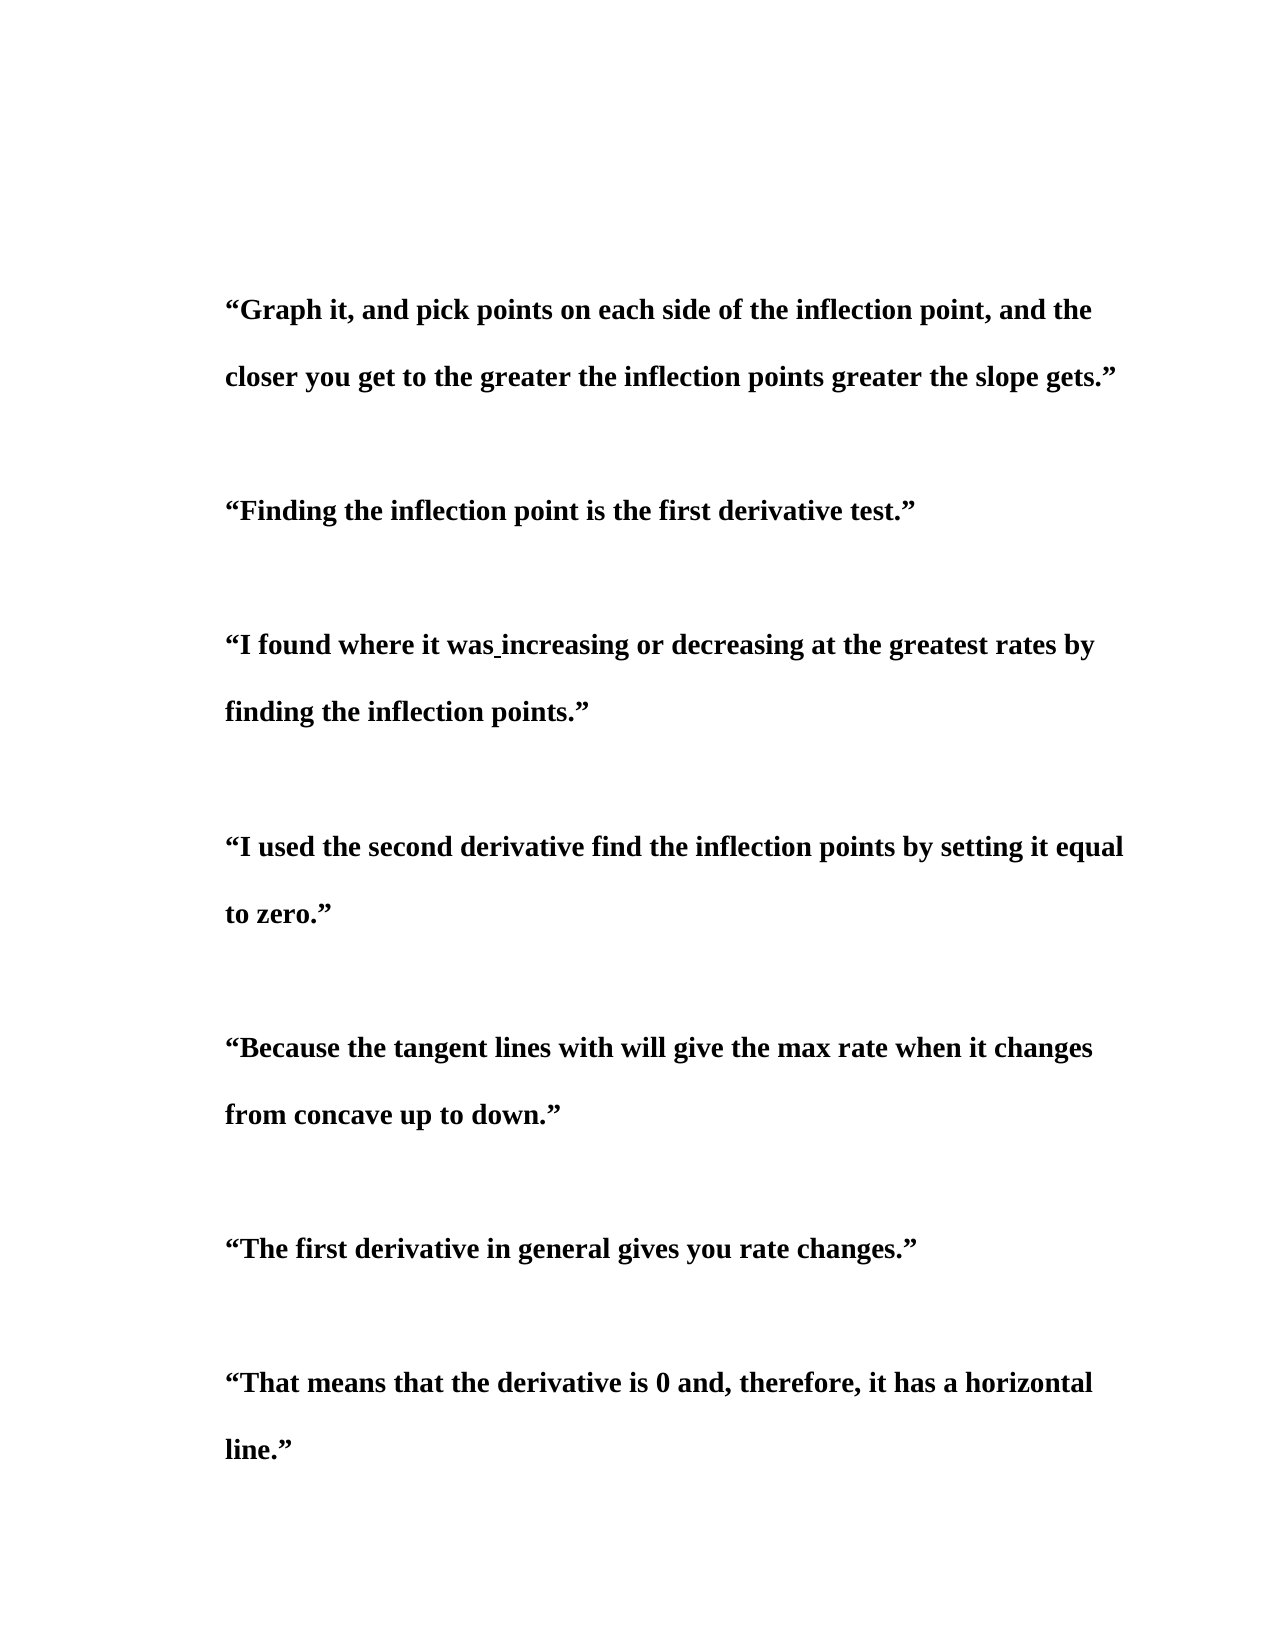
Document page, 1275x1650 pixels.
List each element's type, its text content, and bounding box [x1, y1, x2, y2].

text “That means that the derivative is 0 and, therefore, it has a horizontal line.” [225, 1365, 1125, 1466]
text “Because the tangent lines with will give the max rate when it changes from concave up to down.” [225, 1030, 1125, 1131]
text “I found where it was increasing or decreasing at the greatest rates by finding the inflection points.” [225, 627, 1125, 728]
text “I used the second derivative find the inflection points by setting it equal to zero.” [225, 829, 1125, 929]
text “Finding the inflection point is the first derivative test.” [225, 493, 1125, 527]
text “Graph it, and pick points on each side of the inflection point, and the closer you get to the greater the inflection points greater the slope gets.” [225, 292, 1125, 393]
text “The first derivative in general gives you rate changes.” [225, 1231, 1125, 1265]
